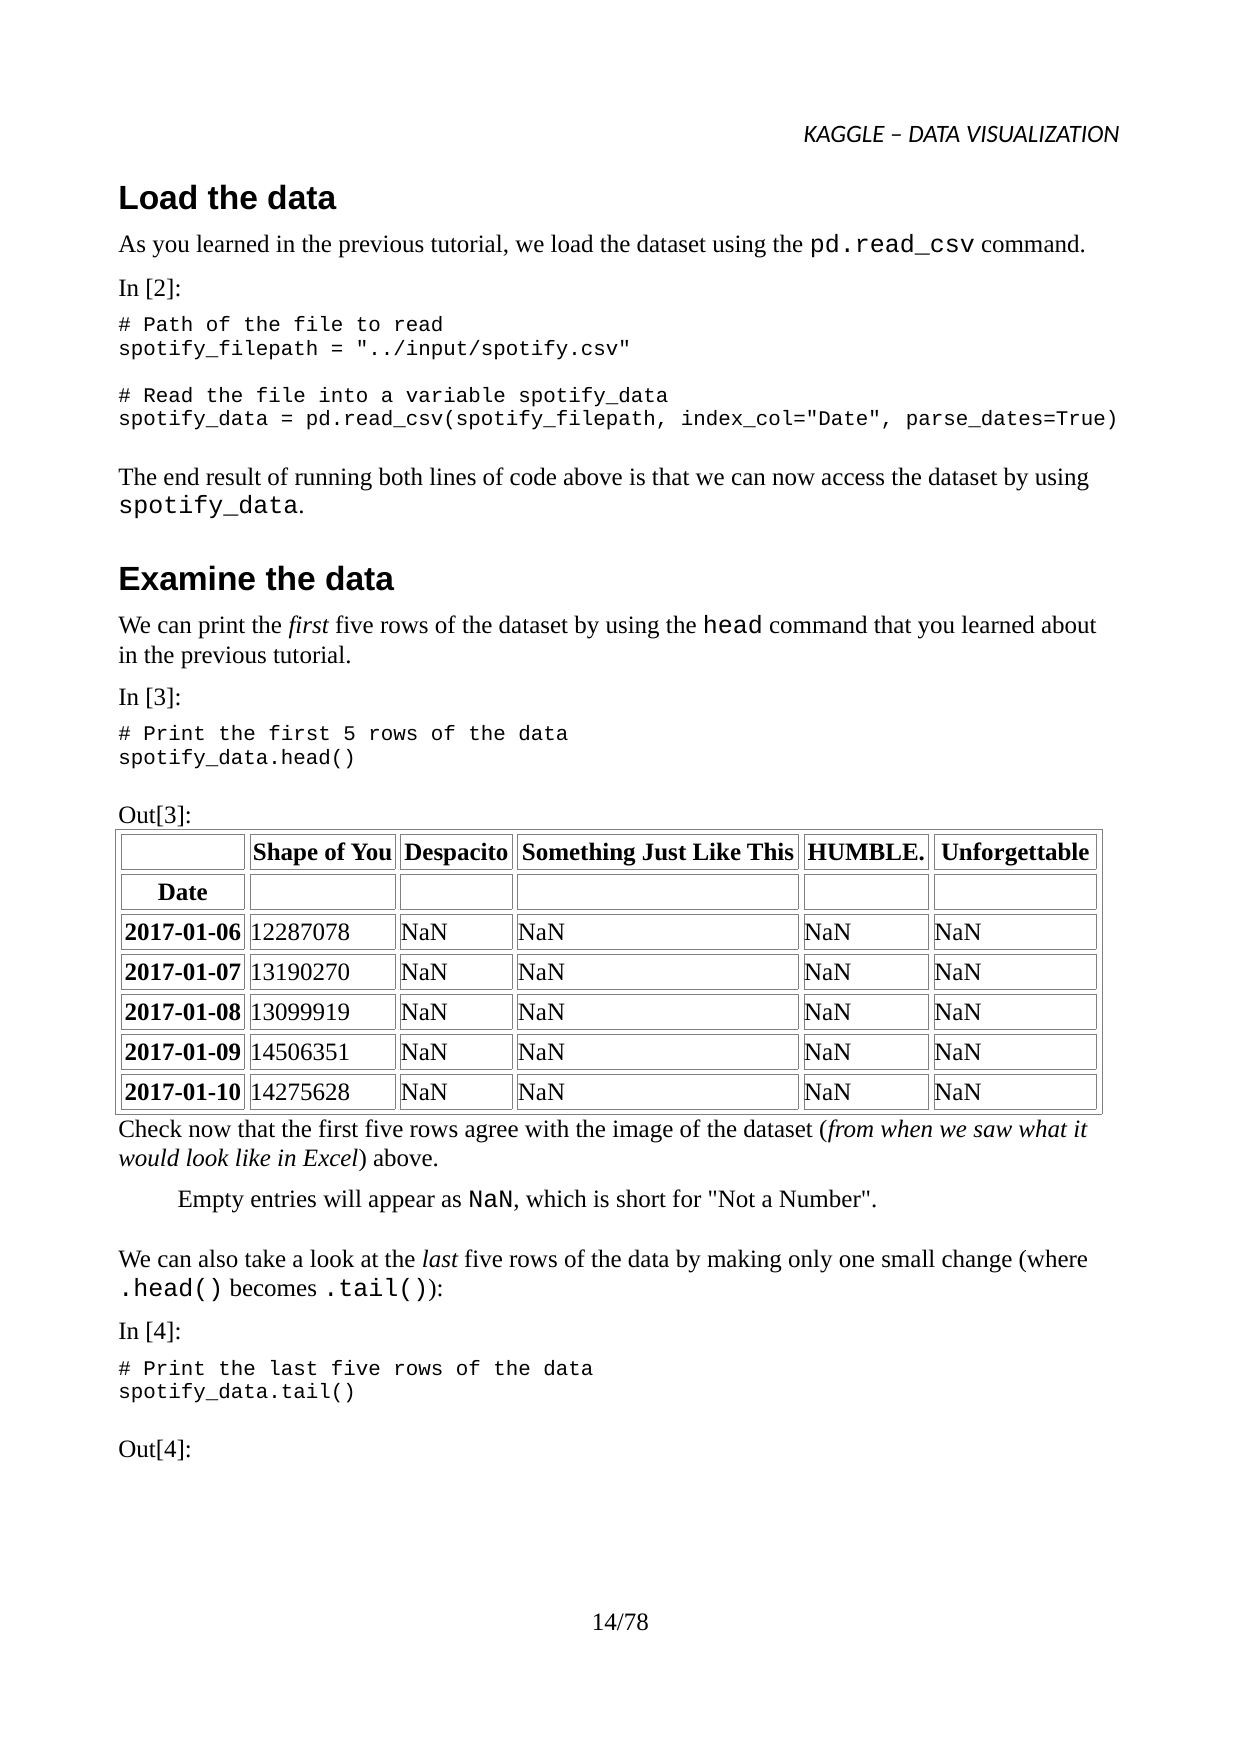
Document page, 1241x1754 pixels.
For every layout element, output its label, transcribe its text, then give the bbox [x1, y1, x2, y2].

text In [4]: [118, 1316, 1122, 1345]
table_cell [398, 869, 515, 909]
table_header Unforgettable [931, 830, 1099, 869]
table_cell NaN [801, 949, 931, 989]
table_cell [247, 869, 398, 909]
subtitle Load the data [118, 178, 1122, 217]
text spotify_data.tail() [118, 1381, 1122, 1405]
text The end result of running both lines of code above is that we can now access the dataset by using spotify_data. [118, 462, 1122, 521]
table_cell [401, 875, 512, 909]
table_cell [518, 875, 798, 909]
table_header Despacito [398, 830, 515, 869]
table_cell 13190270 [247, 949, 398, 989]
table_cell NaN [398, 1029, 515, 1069]
table_header Shape of You [247, 830, 398, 869]
table_cell [251, 875, 395, 909]
table_header HUMBLE. [801, 830, 931, 869]
text In [2]: [118, 273, 1122, 301]
table_cell NaN [801, 1029, 931, 1069]
table_cell 14275628 [247, 1069, 398, 1109]
table_cell 2017-01-06 [118, 909, 247, 949]
text Out[3]: [118, 800, 1122, 829]
table_cell NaN [801, 989, 931, 1029]
table_cell [935, 875, 1096, 909]
text Empty entries will appear as NaN, which is short for "Not a Number". [177, 1184, 1063, 1215]
table_cell NaN [515, 1029, 801, 1069]
table_cell NaN [515, 1069, 801, 1109]
table_header [118, 830, 247, 869]
text # Print the last five rows of the data [118, 1358, 1122, 1381]
table_header Something Just Like This [515, 830, 801, 869]
table_header [122, 835, 244, 869]
table_cell NaN [515, 949, 801, 989]
table_cell 2017-01-07 [118, 949, 247, 989]
table_cell 12287078 [247, 909, 398, 949]
table_cell NaN [931, 989, 1099, 1029]
text We can also take a look at the last five rows of the data by making only one small change (where .head() becomes .tail()): [118, 1244, 1122, 1304]
table_cell [801, 869, 931, 909]
table_cell 2017-01-10 [118, 1069, 247, 1109]
table_cell 14506351 [247, 1029, 398, 1069]
table_cell NaN [801, 1069, 931, 1109]
table_cell 2017-01-09 [118, 1029, 247, 1069]
table_cell [515, 869, 801, 909]
table_cell NaN [515, 909, 801, 949]
text Check now that the first five rows agree with the image of the dataset (from when we saw what it would look like in Excel) above. [118, 1114, 1122, 1172]
table_cell NaN [931, 1029, 1099, 1069]
text spotify_filepath = "../input/spotify.csv" [118, 337, 1122, 361]
text spotify_data = pd.read_csv(spotify_filepath, index_col="Date", parse_dates=True) [118, 408, 1122, 432]
text # Print the first 5 rows of the data [118, 723, 1122, 747]
table_cell [931, 869, 1099, 909]
text As you learned in the previous tutorial, we load the dataset using the pd.read_csv command. [118, 229, 1122, 260]
table_cell [805, 875, 928, 909]
text We can print the first five rows of the dataset by using the head command that you learned about in the previous tutorial. [118, 610, 1122, 669]
text In [3]: [118, 682, 1122, 711]
table_cell NaN [398, 909, 515, 949]
subtitle Examine the data [118, 559, 1122, 597]
text Out[4]: [118, 1434, 1122, 1463]
table_cell NaN [931, 949, 1099, 989]
table_cell NaN [515, 989, 801, 1029]
table_cell NaN [931, 909, 1099, 949]
table_cell Date [118, 869, 247, 909]
table_cell NaN [398, 989, 515, 1029]
table_cell NaN [801, 909, 931, 949]
table_cell NaN [398, 1069, 515, 1109]
text # Path of the file to read [118, 314, 1122, 337]
table_cell NaN [398, 949, 515, 989]
text # Read the file into a variable spotify_data [118, 385, 1122, 408]
table_cell 13099919 [247, 989, 398, 1029]
text spotify_data.head() [118, 747, 1122, 770]
table_cell 2017-01-08 [118, 989, 247, 1029]
table_cell NaN [931, 1069, 1099, 1109]
